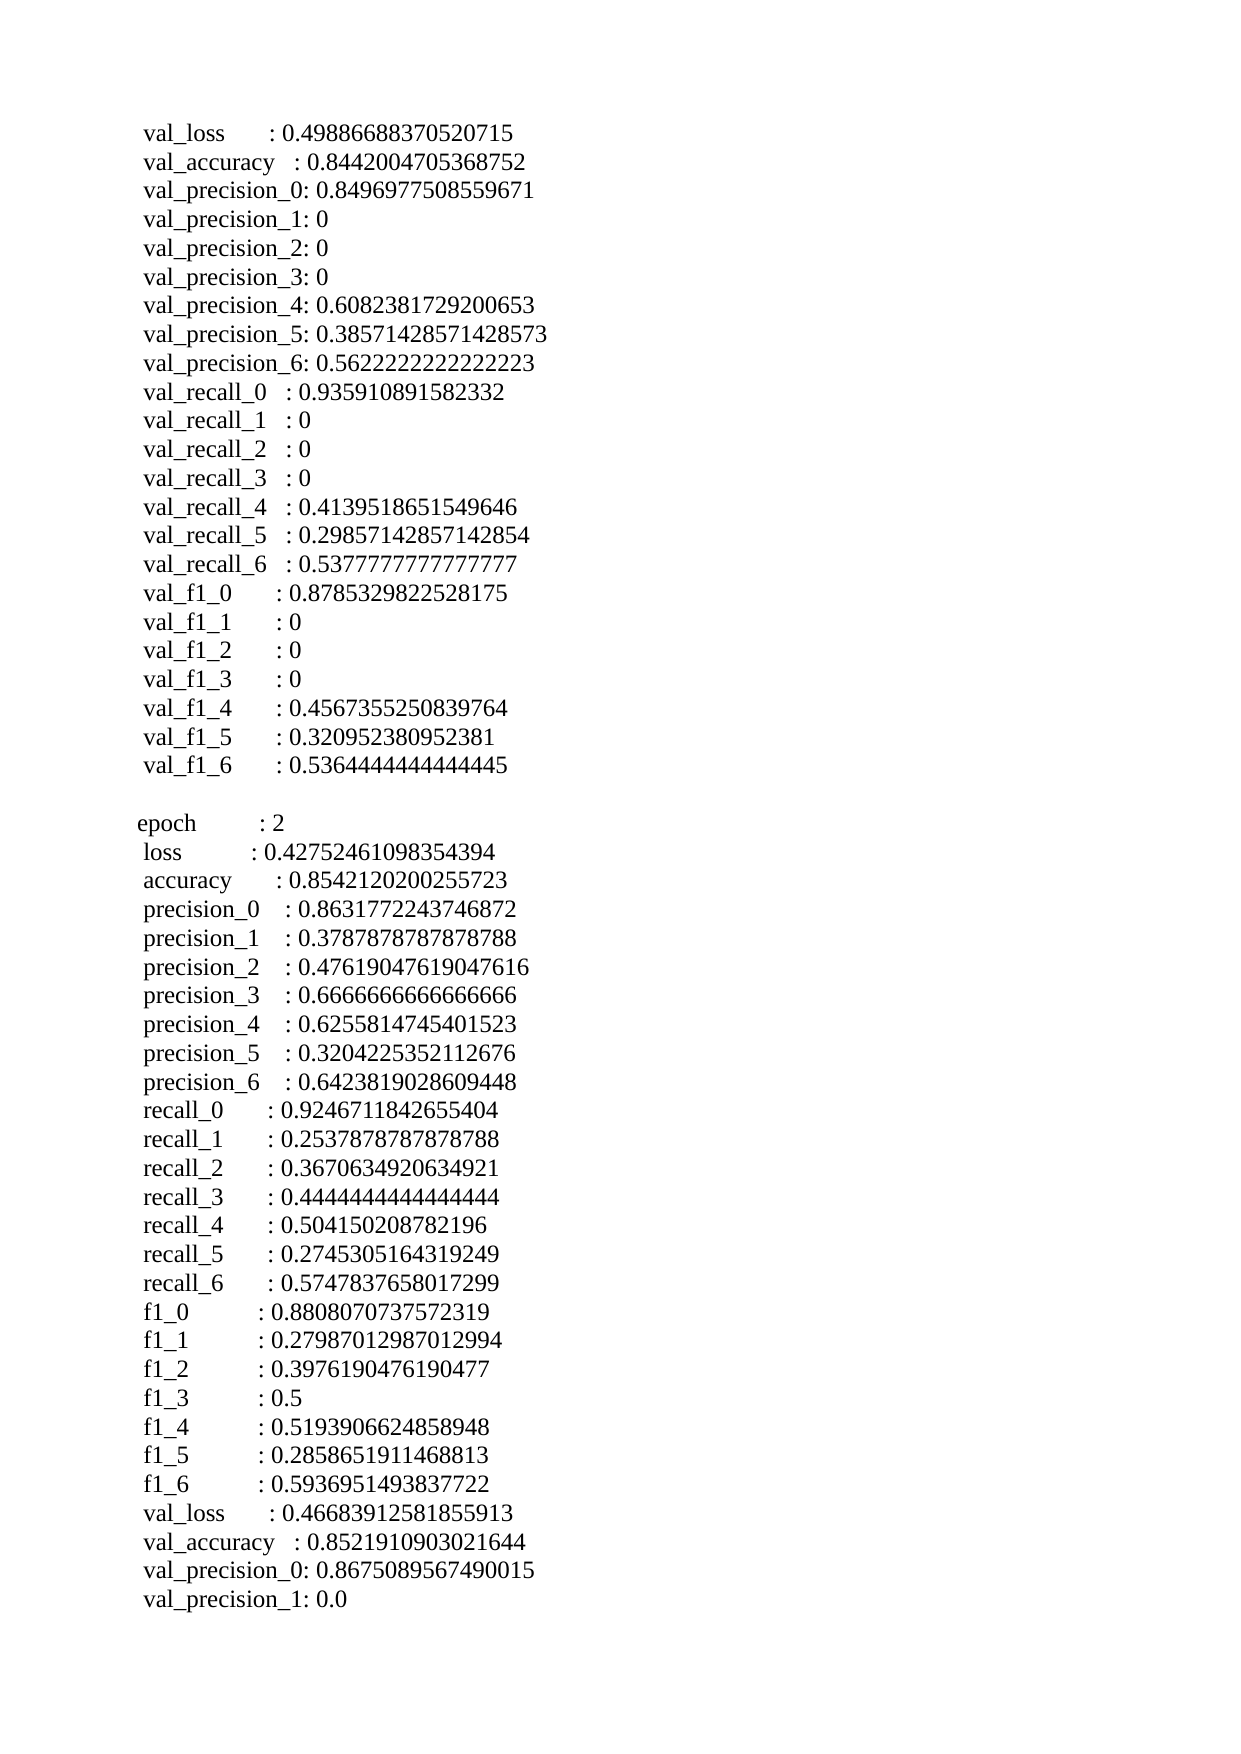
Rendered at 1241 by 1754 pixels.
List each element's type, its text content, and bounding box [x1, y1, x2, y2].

text recall_6 : 0.5747837658017299 [118, 1268, 1122, 1297]
text val_precision_6: 0.5622222222222223 [118, 348, 1122, 377]
text val_f1_2 : 0 [118, 636, 1122, 664]
text val_f1_3 : 0 [118, 664, 1122, 693]
text val_precision_0: 0.8496977508559671 [118, 176, 1122, 204]
text recall_5 : 0.2745305164319249 [118, 1239, 1122, 1268]
text val_precision_1: 0.0 [118, 1584, 1122, 1613]
text f1_0 : 0.8808070737572319 [118, 1297, 1122, 1326]
text recall_2 : 0.3670634920634921 [118, 1153, 1122, 1182]
text f1_2 : 0.3976190476190477 [118, 1354, 1122, 1383]
text recall_4 : 0.504150208782196 [118, 1211, 1122, 1239]
text precision_4 : 0.6255814745401523 [118, 1009, 1122, 1038]
text val_precision_0: 0.8675089567490015 [118, 1556, 1122, 1584]
text recall_1 : 0.2537878787878788 [118, 1124, 1122, 1153]
text val_accuracy : 0.8521910903021644 [118, 1527, 1122, 1556]
text val_precision_3: 0 [118, 262, 1122, 291]
text val_loss : 0.49886688370520715 [118, 118, 1122, 147]
text val_precision_1: 0 [118, 204, 1122, 233]
text precision_5 : 0.3204225352112676 [118, 1038, 1122, 1067]
text f1_3 : 0.5 [118, 1383, 1122, 1412]
text val_recall_1 : 0 [118, 406, 1122, 434]
text val_f1_0 : 0.8785329822528175 [118, 578, 1122, 607]
text val_recall_5 : 0.29857142857142854 [118, 521, 1122, 549]
text precision_0 : 0.8631772243746872 [118, 894, 1122, 923]
text precision_1 : 0.3787878787878788 [118, 923, 1122, 952]
text val_precision_4: 0.6082381729200653 [118, 291, 1122, 319]
text val_recall_3 : 0 [118, 463, 1122, 492]
text loss : 0.42752461098354394 [118, 837, 1122, 866]
text val_recall_0 : 0.935910891582332 [118, 377, 1122, 406]
text val_f1_5 : 0.320952380952381 [118, 722, 1122, 751]
text f1_4 : 0.5193906624858948 [118, 1412, 1122, 1441]
text f1_5 : 0.2858651911468813 [118, 1441, 1122, 1469]
text val_f1_1 : 0 [118, 607, 1122, 636]
text val_recall_2 : 0 [118, 434, 1122, 463]
text precision_2 : 0.47619047619047616 [118, 952, 1122, 981]
text val_f1_4 : 0.4567355250839764 [118, 693, 1122, 722]
text accuracy : 0.8542120200255723 [118, 866, 1122, 894]
text val_precision_2: 0 [118, 233, 1122, 262]
text recall_3 : 0.4444444444444444 [118, 1182, 1122, 1211]
text val_accuracy : 0.8442004705368752 [118, 147, 1122, 176]
text f1_1 : 0.27987012987012994 [118, 1326, 1122, 1354]
text recall_0 : 0.9246711842655404 [118, 1096, 1122, 1124]
text val_recall_4 : 0.4139518651549646 [118, 492, 1122, 521]
text precision_3 : 0.6666666666666666 [118, 981, 1122, 1009]
text epoch : 2 [118, 808, 1122, 837]
text precision_6 : 0.6423819028609448 [118, 1067, 1122, 1096]
text val_precision_5: 0.38571428571428573 [118, 319, 1122, 348]
text val_loss : 0.46683912581855913 [118, 1498, 1122, 1527]
text val_f1_6 : 0.5364444444444445 [118, 751, 1122, 779]
text f1_6 : 0.5936951493837722 [118, 1469, 1122, 1498]
text val_recall_6 : 0.5377777777777777 [118, 549, 1122, 578]
